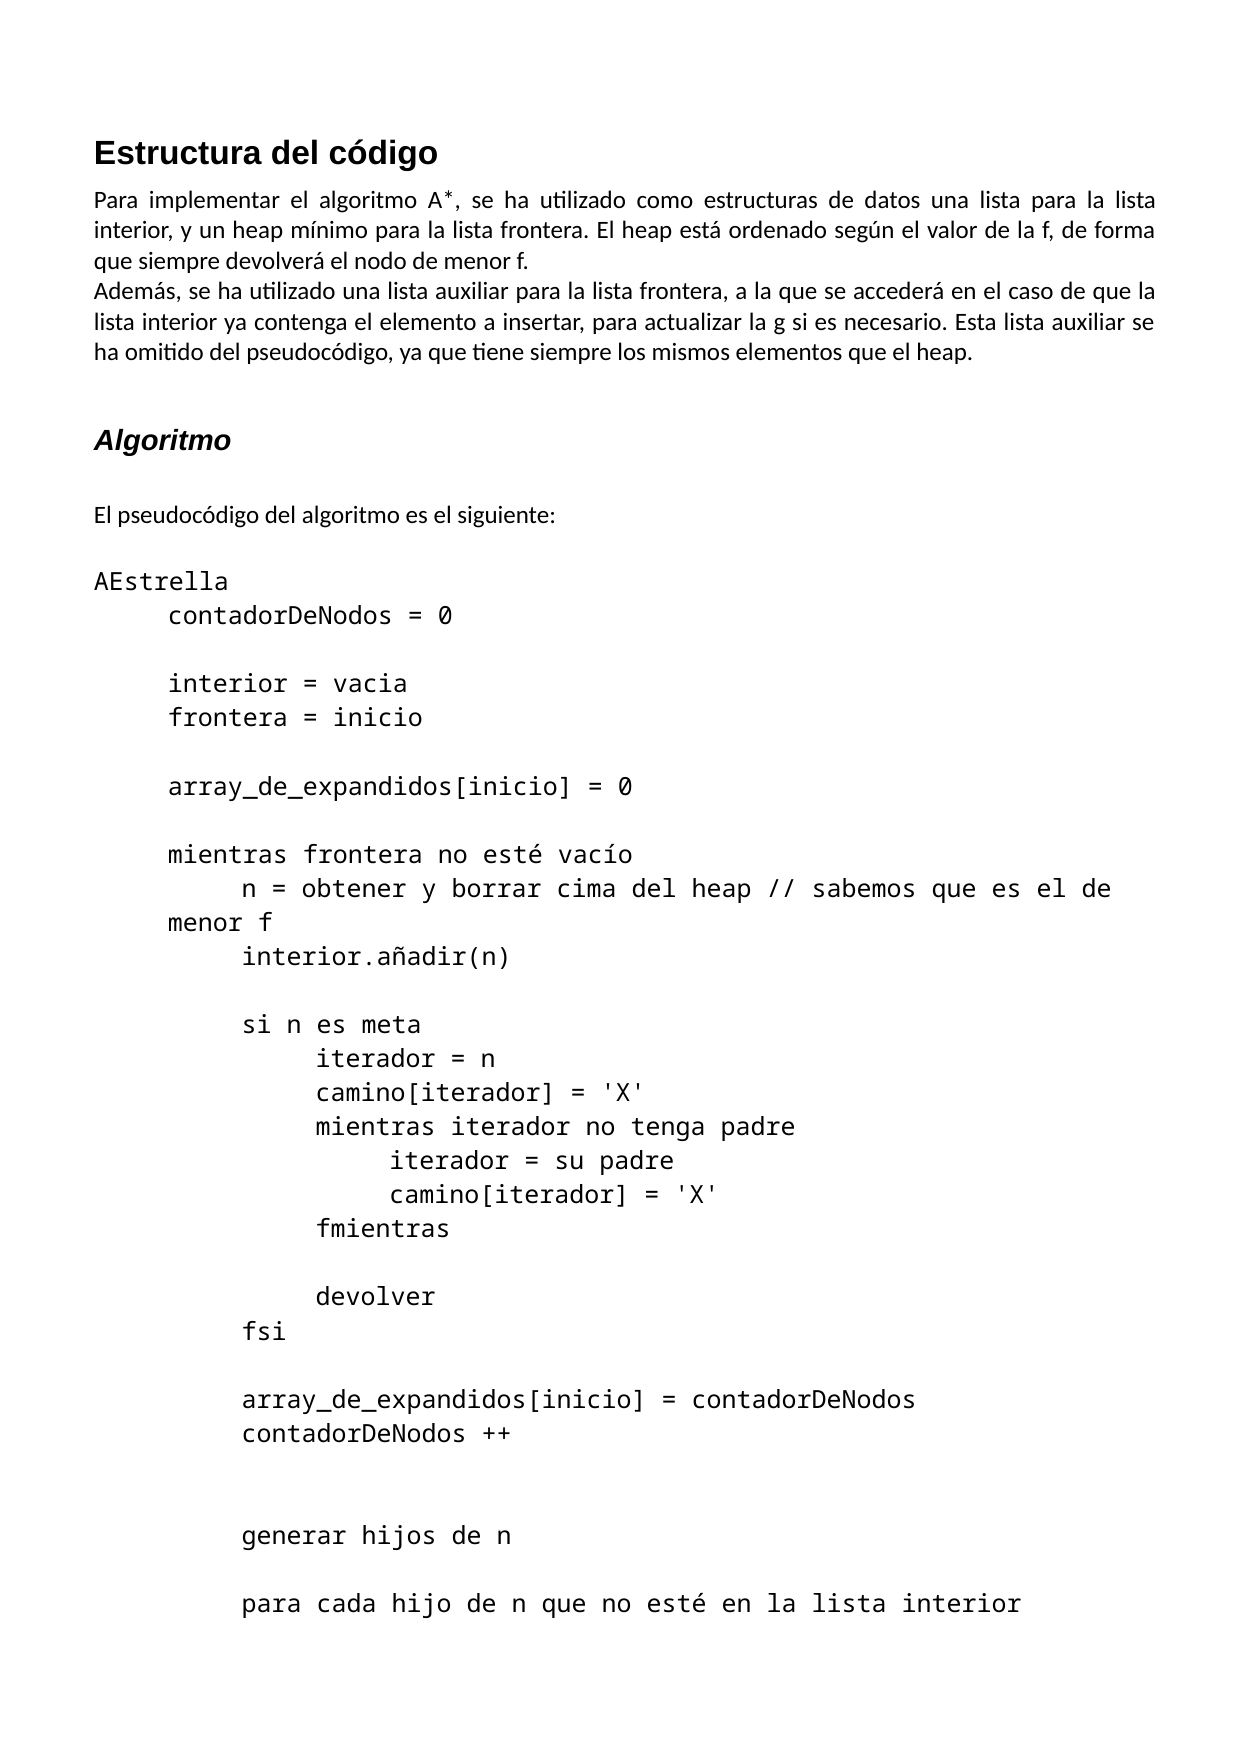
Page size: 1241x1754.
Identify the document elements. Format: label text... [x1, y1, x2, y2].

text contadorDeNodos = 0 [168, 598, 1157, 632]
text Para implementar el algoritmo A*, se ha utilizado como estructuras de datos una lista para la lista interior, y un heap mínimo para la lista frontera. El heap está ordenado según el valor de la f, de forma que siempre devolverá el nodo de menor f. [94, 184, 1157, 276]
text AEstrella [94, 564, 1157, 598]
text camino[iterador] = 'X' [168, 1177, 1157, 1211]
subtitle Algoritmo [94, 423, 1157, 456]
text frontera = inicio [168, 700, 1157, 734]
text iterador = su padre [168, 1143, 1157, 1177]
text iterador = n [168, 1041, 1157, 1075]
text interior = vacia [168, 666, 1157, 700]
subtitle Estructura del código [94, 133, 1157, 171]
text para cada hijo de n que no esté en la lista interior [168, 1586, 1157, 1620]
text mientras frontera no esté vacío [168, 836, 1157, 870]
text mientras iterador no tenga padre [168, 1109, 1157, 1143]
text contadorDeNodos ++ [168, 1415, 1157, 1449]
text El pseudocódigo del algoritmo es el siguiente: [94, 499, 1157, 530]
text fmientras [168, 1211, 1157, 1245]
text n = obtener y borrar cima del heap // sabemos que es el de menor f [168, 870, 1157, 938]
text devolver [168, 1279, 1157, 1313]
text Además, se ha utilizado una lista auxiliar para la lista frontera, a la que se accederá en el caso de que la lista interior ya contenga el elemento a insertar, para actualizar la g si es necesario. Esta lista auxiliar se ha omitido del pseudocódigo, ya que tiene siempre los mismos elementos que el heap. [94, 276, 1157, 367]
text array_de_expandidos[inicio] = 0 [168, 768, 1157, 802]
text generar hijos de n [168, 1517, 1157, 1552]
text interior.añadir(n) [168, 938, 1157, 972]
text si n es meta [168, 1007, 1157, 1041]
text array_de_expandidos[inicio] = contadorDeNodos [168, 1381, 1157, 1415]
text camino[iterador] = 'X' [168, 1075, 1157, 1109]
text fsi [168, 1313, 1157, 1347]
